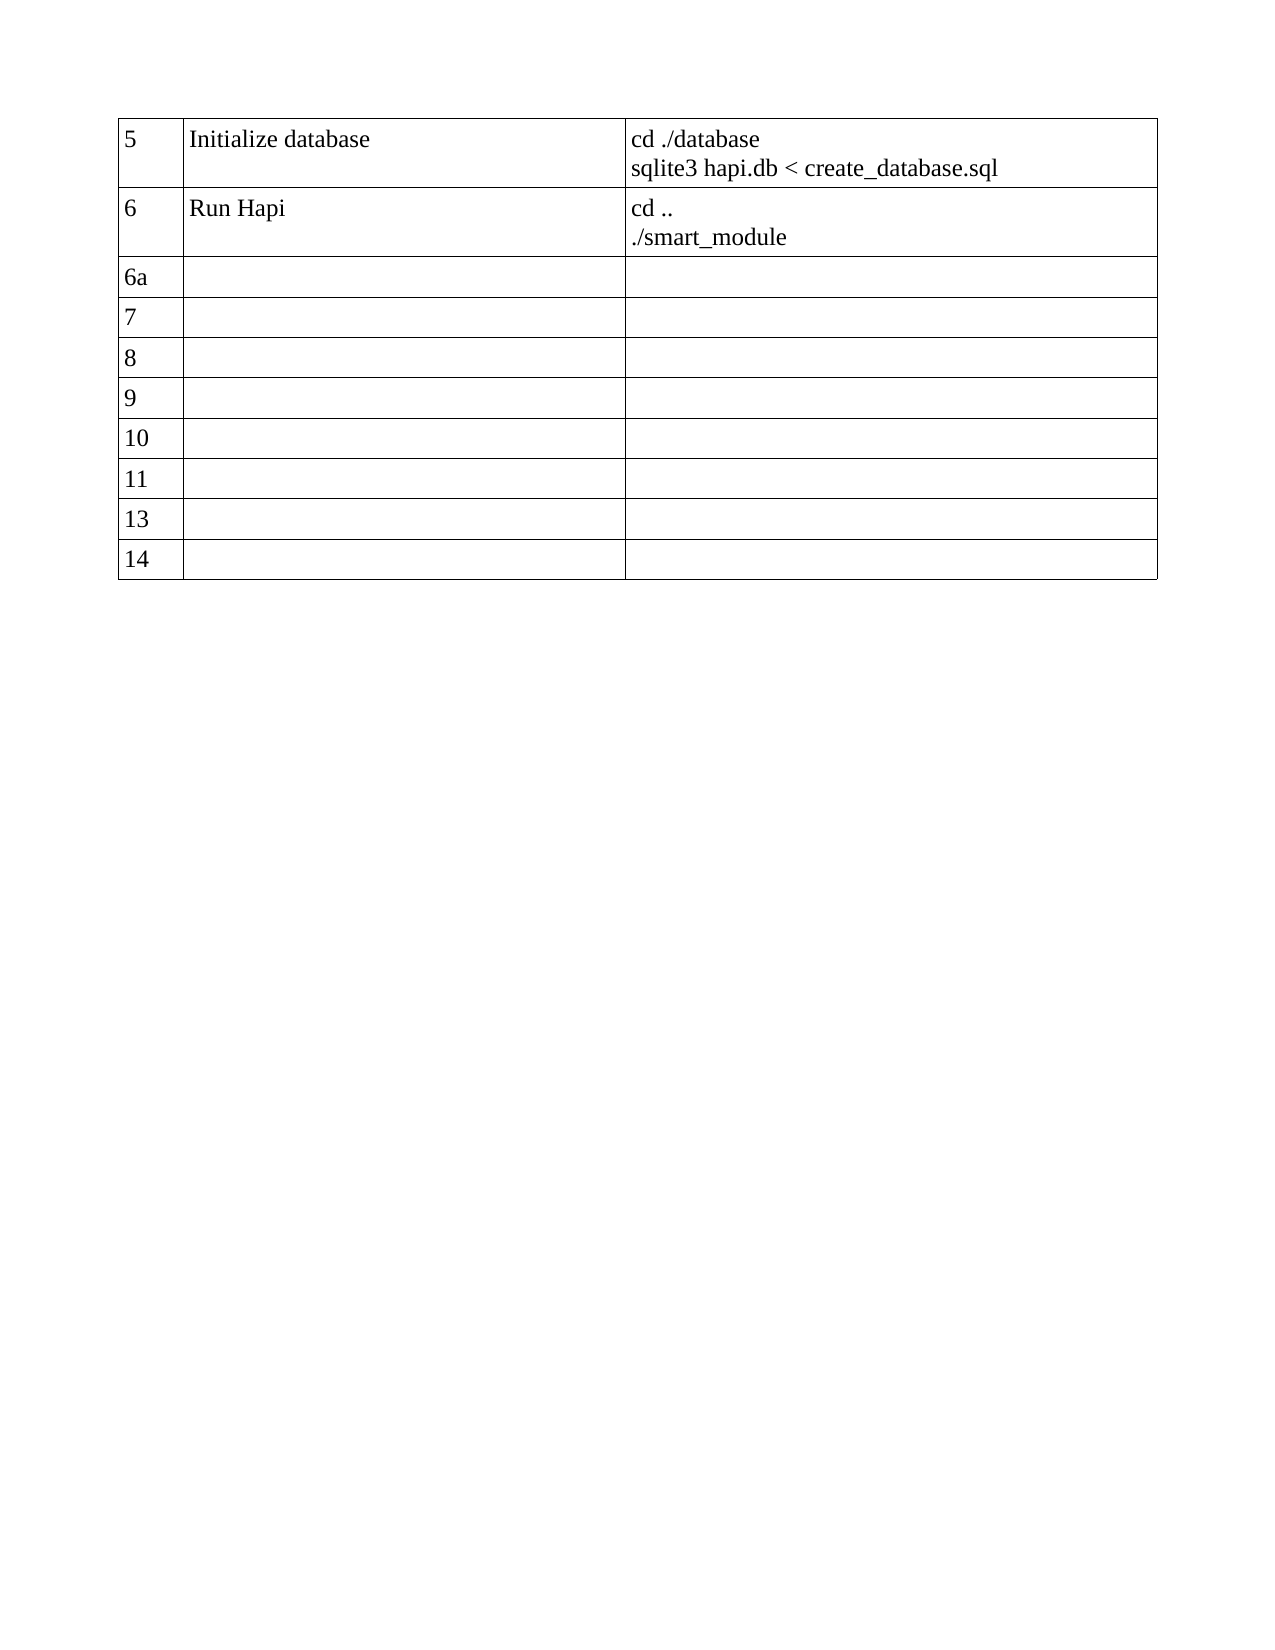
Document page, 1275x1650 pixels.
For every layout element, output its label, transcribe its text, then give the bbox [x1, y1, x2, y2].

table_cell [626, 378, 1157, 417]
table_cell [626, 419, 1157, 458]
table_cell 10 [119, 419, 183, 458]
table_cell [184, 499, 625, 538]
table_cell 6a [119, 257, 183, 297]
table_cell [626, 257, 1157, 297]
table_cell [626, 499, 1157, 538]
table_cell 5 [119, 119, 183, 187]
table_cell [626, 298, 1157, 337]
table_cell [626, 540, 1157, 579]
table_cell [184, 378, 625, 417]
table_cell 6 [119, 188, 183, 256]
table_cell cd .. ./smart_module [626, 188, 1157, 256]
table_cell [184, 338, 625, 377]
table_cell Run Hapi [184, 188, 625, 256]
table_cell [184, 459, 625, 498]
table_cell [184, 257, 625, 297]
table_cell 9 [119, 378, 183, 417]
table_cell 7 [119, 298, 183, 337]
table_cell [184, 298, 625, 337]
table_cell [184, 540, 625, 579]
table_cell 13 [119, 499, 183, 538]
table_cell 14 [119, 540, 183, 579]
table_cell cd ./database sqlite3 hapi.db < create_database.sql [626, 119, 1157, 187]
table_cell [626, 459, 1157, 498]
table_cell [626, 338, 1157, 377]
table_cell 8 [119, 338, 183, 377]
table_cell [184, 419, 625, 458]
table_cell 11 [119, 459, 183, 498]
table_cell Initialize database [184, 119, 625, 187]
